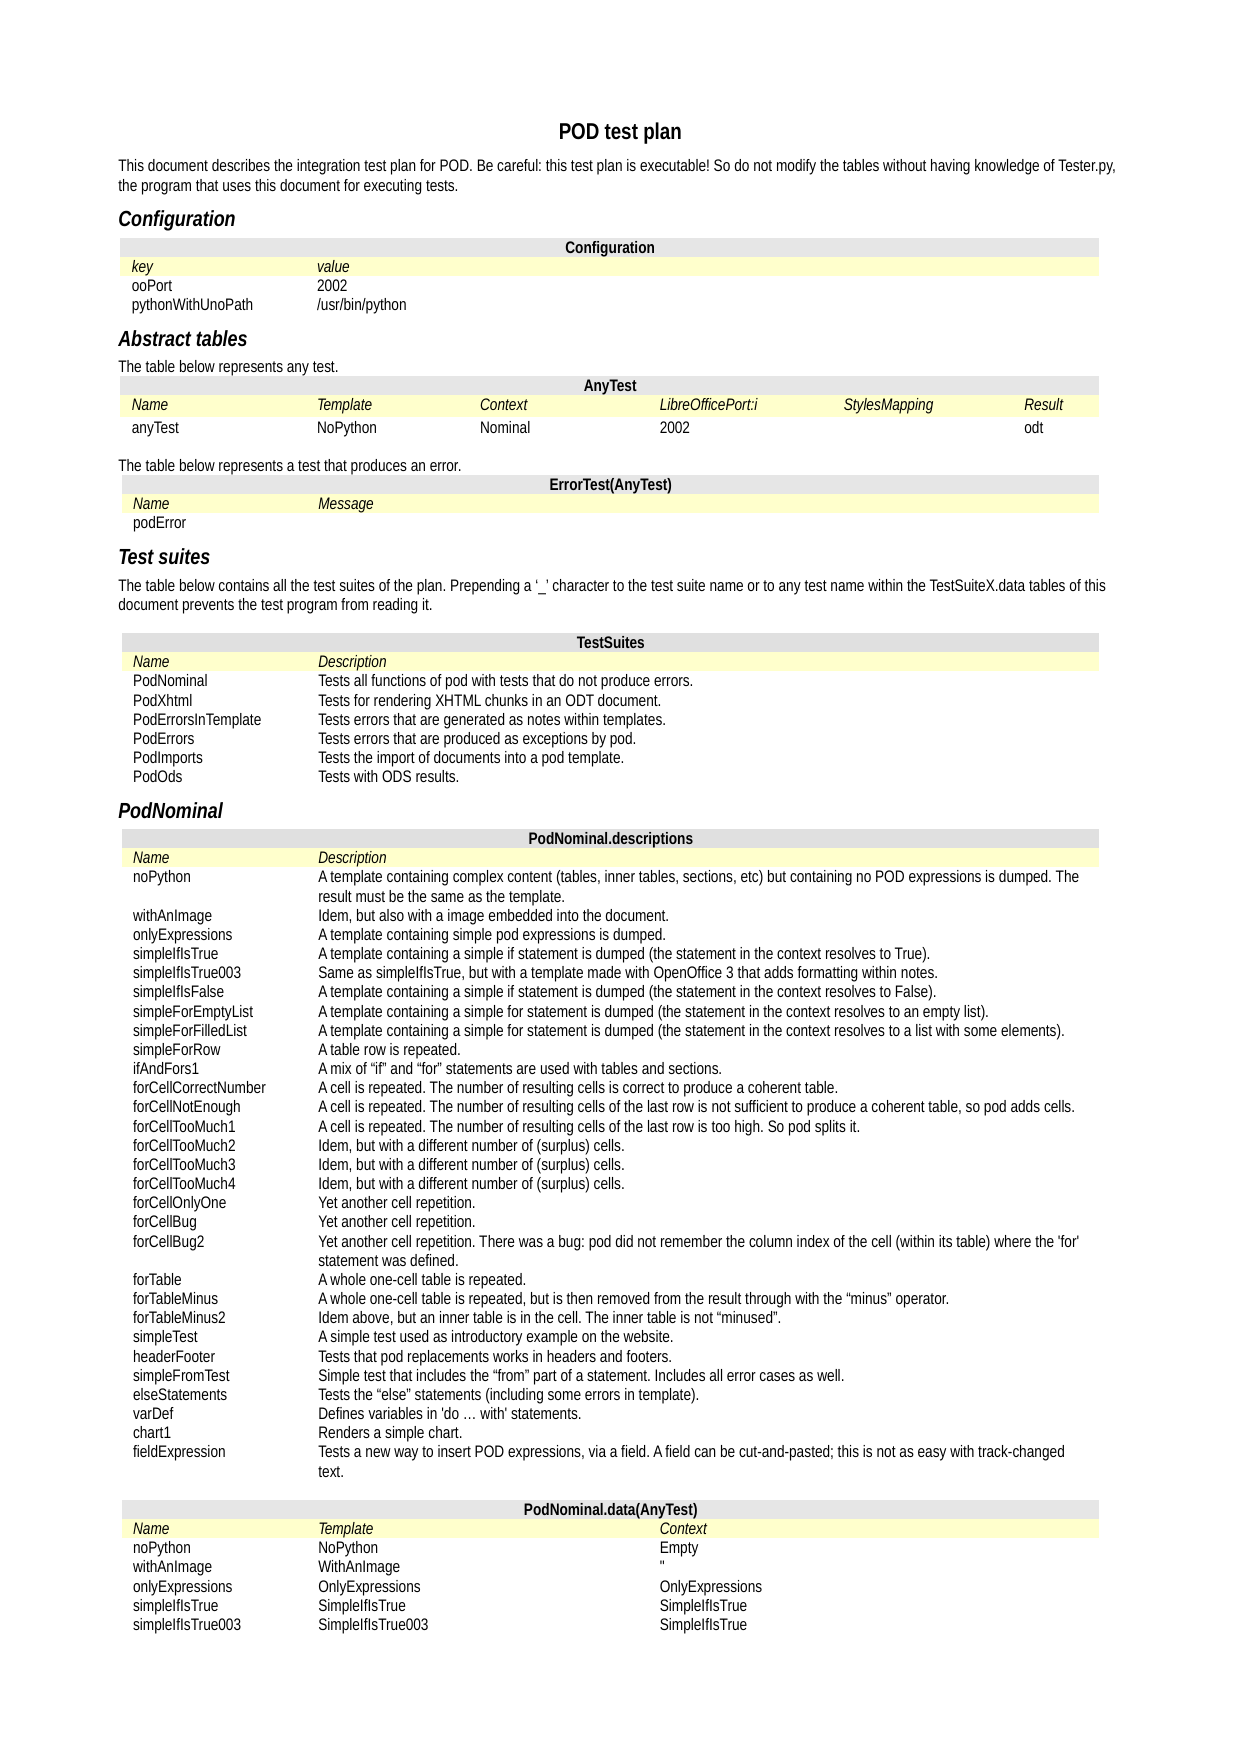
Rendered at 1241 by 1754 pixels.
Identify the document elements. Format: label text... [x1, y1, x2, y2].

table_cell podError [122, 513, 307, 532]
table_cell A whole one-cell table is repeated. [307, 1270, 1099, 1289]
table_cell A cell is repeated. The number of resulting cells of the last row is too high. So pod splits it. [307, 1116, 1099, 1136]
table_cell Description [307, 848, 1099, 867]
table_cell Renders a simple chart. [307, 1423, 1099, 1442]
table_cell Tests a new way to insert POD expressions, via a field. A field can be cut-and-pasted; this is not as easy with track-changed text. [307, 1442, 1099, 1481]
table_header PodNominal.descriptions [122, 829, 1099, 848]
table_cell simpleFromTest [122, 1366, 307, 1385]
table_cell chart1 [122, 1423, 307, 1442]
table_cell A template containing a simple for statement is dumped (the statement in the context resolves to an empty list). [307, 1001, 1099, 1021]
subtitle Abstract tables [118, 326, 1122, 351]
table_cell Message [307, 494, 1099, 513]
table_cell OnlyExpressions [307, 1576, 648, 1596]
table_cell value [306, 257, 1099, 276]
table_cell StylesMapping [832, 395, 1013, 417]
table_cell Yet another cell repetition. [307, 1193, 1099, 1212]
table_cell Empty [648, 1538, 1099, 1557]
table_cell simpleIfIsTrue [122, 1596, 307, 1615]
table_cell SimpleIfIsTrue [648, 1615, 1099, 1634]
table_cell Yet another cell repetition. There was a bug: pod did not remember the column index of the cell (within its table) where the 'for' statement was defined. [307, 1231, 1099, 1270]
table_cell pythonWithUnoPath [120, 295, 306, 314]
table_cell key [120, 257, 306, 276]
table_cell Tests the “else” statements (including some errors in template). [307, 1385, 1099, 1404]
table_cell ooPort [120, 276, 306, 295]
table_cell headerFooter [122, 1346, 307, 1366]
table_cell PodErrors [122, 729, 307, 748]
table_cell [307, 513, 1099, 532]
table_cell simpleForRow [122, 1040, 307, 1059]
table_header Configuration [120, 238, 1099, 257]
table_cell A cell is repeated. The number of resulting cells of the last row is not sufficient to produce a coherent table, so pod adds cells. [307, 1097, 1099, 1116]
table_cell simpleIfIsFalse [122, 982, 307, 1001]
table_cell Tests with ODS results. [307, 767, 1099, 786]
table_cell Idem, but with a different number of (surplus) cells. [307, 1136, 1099, 1155]
table_cell simpleIfIsTrue003 [122, 963, 307, 982]
table_cell ifAndFors1 [122, 1059, 307, 1078]
table_cell forCellTooMuch4 [122, 1174, 307, 1193]
table_cell A mix of “if” and “for” statements are used with tables and sections. [307, 1059, 1099, 1078]
table_cell Tests errors that are generated as notes within templates. [307, 710, 1099, 729]
text The table below represents any test. [118, 357, 1122, 376]
table_cell forCellTooMuch1 [122, 1116, 307, 1136]
table_cell SimpleIfIsTrue [307, 1596, 648, 1615]
table_cell A template containing a simple for statement is dumped (the statement in the context resolves to a list with some elements). [307, 1021, 1099, 1040]
table_cell forCellBug2 [122, 1231, 307, 1270]
table_cell odt [1013, 418, 1099, 437]
table_cell forCellTooMuch2 [122, 1136, 307, 1155]
table_cell Context [469, 395, 648, 417]
table_cell Name [122, 1519, 307, 1538]
table_cell PodOds [122, 767, 307, 786]
table_cell SimpleIfIsTrue [648, 1596, 1099, 1615]
subtitle Test suites [118, 544, 1122, 569]
table_header AnyTest [120, 376, 1099, 395]
table_cell OnlyExpressions [648, 1576, 1099, 1596]
table_cell varDef [122, 1404, 307, 1423]
table_header ErrorTest(AnyTest) [122, 475, 1099, 494]
table_cell Same as simpleIfIsTrue, but with a template made with OpenOffice 3 that adds formatting within notes. [307, 963, 1099, 982]
table_cell NoPython [307, 1538, 648, 1557]
table_cell PodXhtml [122, 690, 307, 709]
table_cell withAnImage [122, 1557, 307, 1576]
table_cell Tests errors that are produced as exceptions by pod. [307, 729, 1099, 748]
table_cell A template containing a simple if statement is dumped (the statement in the context resolves to False). [307, 982, 1099, 1001]
table_cell simpleIfIsTrue [122, 944, 307, 963]
table_cell simpleTest [122, 1327, 307, 1346]
table_cell forTable [122, 1270, 307, 1289]
table_cell WithAnImage [307, 1557, 648, 1576]
table_cell anyTest [120, 418, 306, 437]
table_cell Result [1013, 395, 1099, 417]
table_cell fieldExpression [122, 1442, 307, 1481]
table_cell A template containing simple pod expressions is dumped. [307, 925, 1099, 944]
table_cell 2002 [648, 418, 832, 437]
table_cell forCellTooMuch3 [122, 1155, 307, 1174]
table_cell Template [306, 395, 469, 417]
table_cell Idem above, but an inner table is in the cell. The inner table is not “minused”. [307, 1308, 1099, 1327]
table_cell noPython [122, 867, 307, 906]
table_header PodNominal.data(AnyTest) [122, 1500, 1099, 1519]
table_cell Tests all functions of pod with tests that do not produce errors. [307, 671, 1099, 690]
table_cell Idem, but with a different number of (surplus) cells. [307, 1155, 1099, 1174]
table_cell Tests the import of documents into a pod template. [307, 748, 1099, 767]
table_cell A template containing a simple if statement is dumped (the statement in the context resolves to True). [307, 944, 1099, 963]
table_cell Context [648, 1519, 1099, 1538]
table_cell PodErrorsInTemplate [122, 710, 307, 729]
table_cell Idem, but with a different number of (surplus) cells. [307, 1174, 1099, 1193]
subtitle PodNominal [118, 798, 1122, 823]
table_cell Tests for rendering XHTML chunks in an ODT document. [307, 690, 1099, 709]
table_cell Yet another cell repetition. [307, 1212, 1099, 1231]
table_cell [832, 418, 1013, 437]
table_cell /usr/bin/python [306, 295, 1099, 314]
table_cell forTableMinus [122, 1289, 307, 1308]
subtitle POD test plan [118, 118, 1122, 144]
table_cell forCellBug [122, 1212, 307, 1231]
table_cell A whole one-cell table is repeated, but is then removed from the result through with the “minus” operator. [307, 1289, 1099, 1308]
table_cell A cell is repeated. The number of resulting cells is correct to produce a coherent table. [307, 1078, 1099, 1097]
subtitle Configuration [118, 206, 1122, 231]
table_cell simpleForFilledList [122, 1021, 307, 1040]
table_cell noPython [122, 1538, 307, 1557]
table_cell Name [122, 652, 307, 671]
table_cell A template containing complex content (tables, inner tables, sections, etc) but containing no POD expressions is dumped. The result must be the same as the template. [307, 867, 1099, 906]
table_cell PodImports [122, 748, 307, 767]
table_cell forCellNotEnough [122, 1097, 307, 1116]
table_cell " [648, 1557, 1099, 1576]
table_cell Name [120, 395, 306, 417]
table_cell Description [307, 652, 1099, 671]
table_cell Name [122, 848, 307, 867]
text The table below represents a test that produces an error. [118, 456, 1122, 475]
table_cell onlyExpressions [122, 1576, 307, 1596]
table_cell LibreOfficePort:i [648, 395, 832, 417]
table_cell forCellCorrectNumber [122, 1078, 307, 1097]
table_cell Template [307, 1519, 648, 1538]
table_cell Idem, but also with a image embedded into the document. [307, 906, 1099, 925]
table_cell onlyExpressions [122, 925, 307, 944]
table_cell Defines variables in 'do … with' statements. [307, 1404, 1099, 1423]
table_header TestSuites [122, 633, 1099, 652]
table_cell Simple test that includes the “from” part of a statement. Includes all error cases as well. [307, 1366, 1099, 1385]
table_cell elseStatements [122, 1385, 307, 1404]
table_cell simpleForEmptyList [122, 1001, 307, 1021]
table_cell withAnImage [122, 906, 307, 925]
table_cell NoPython [306, 418, 469, 437]
table_cell 2002 [306, 276, 1099, 295]
table_cell forTableMinus2 [122, 1308, 307, 1327]
table_cell forCellOnlyOne [122, 1193, 307, 1212]
table_cell Tests that pod replacements works in headers and footers. [307, 1346, 1099, 1366]
table_cell PodNominal [122, 671, 307, 690]
table_cell Nominal [469, 418, 648, 437]
table_cell simpleIfIsTrue003 [122, 1615, 307, 1634]
table_cell A simple test used as introductory example on the website. [307, 1327, 1099, 1346]
text This document describes the integration test plan for POD. Be careful: this test plan is executable! So do not modify the tables without having knowledge of Tester.py, the program that uses this document for executing tests. [118, 156, 1122, 194]
table_cell A table row is repeated. [307, 1040, 1099, 1059]
table_cell Name [122, 494, 307, 513]
text The table below contains all the test suites of the plan. Prepending a ‘_’ character to the test suite name or to any test name within the TestSuiteX.data tables of this document prevents the test program from reading it. [118, 575, 1122, 614]
table_cell SimpleIfIsTrue003 [307, 1615, 648, 1634]
